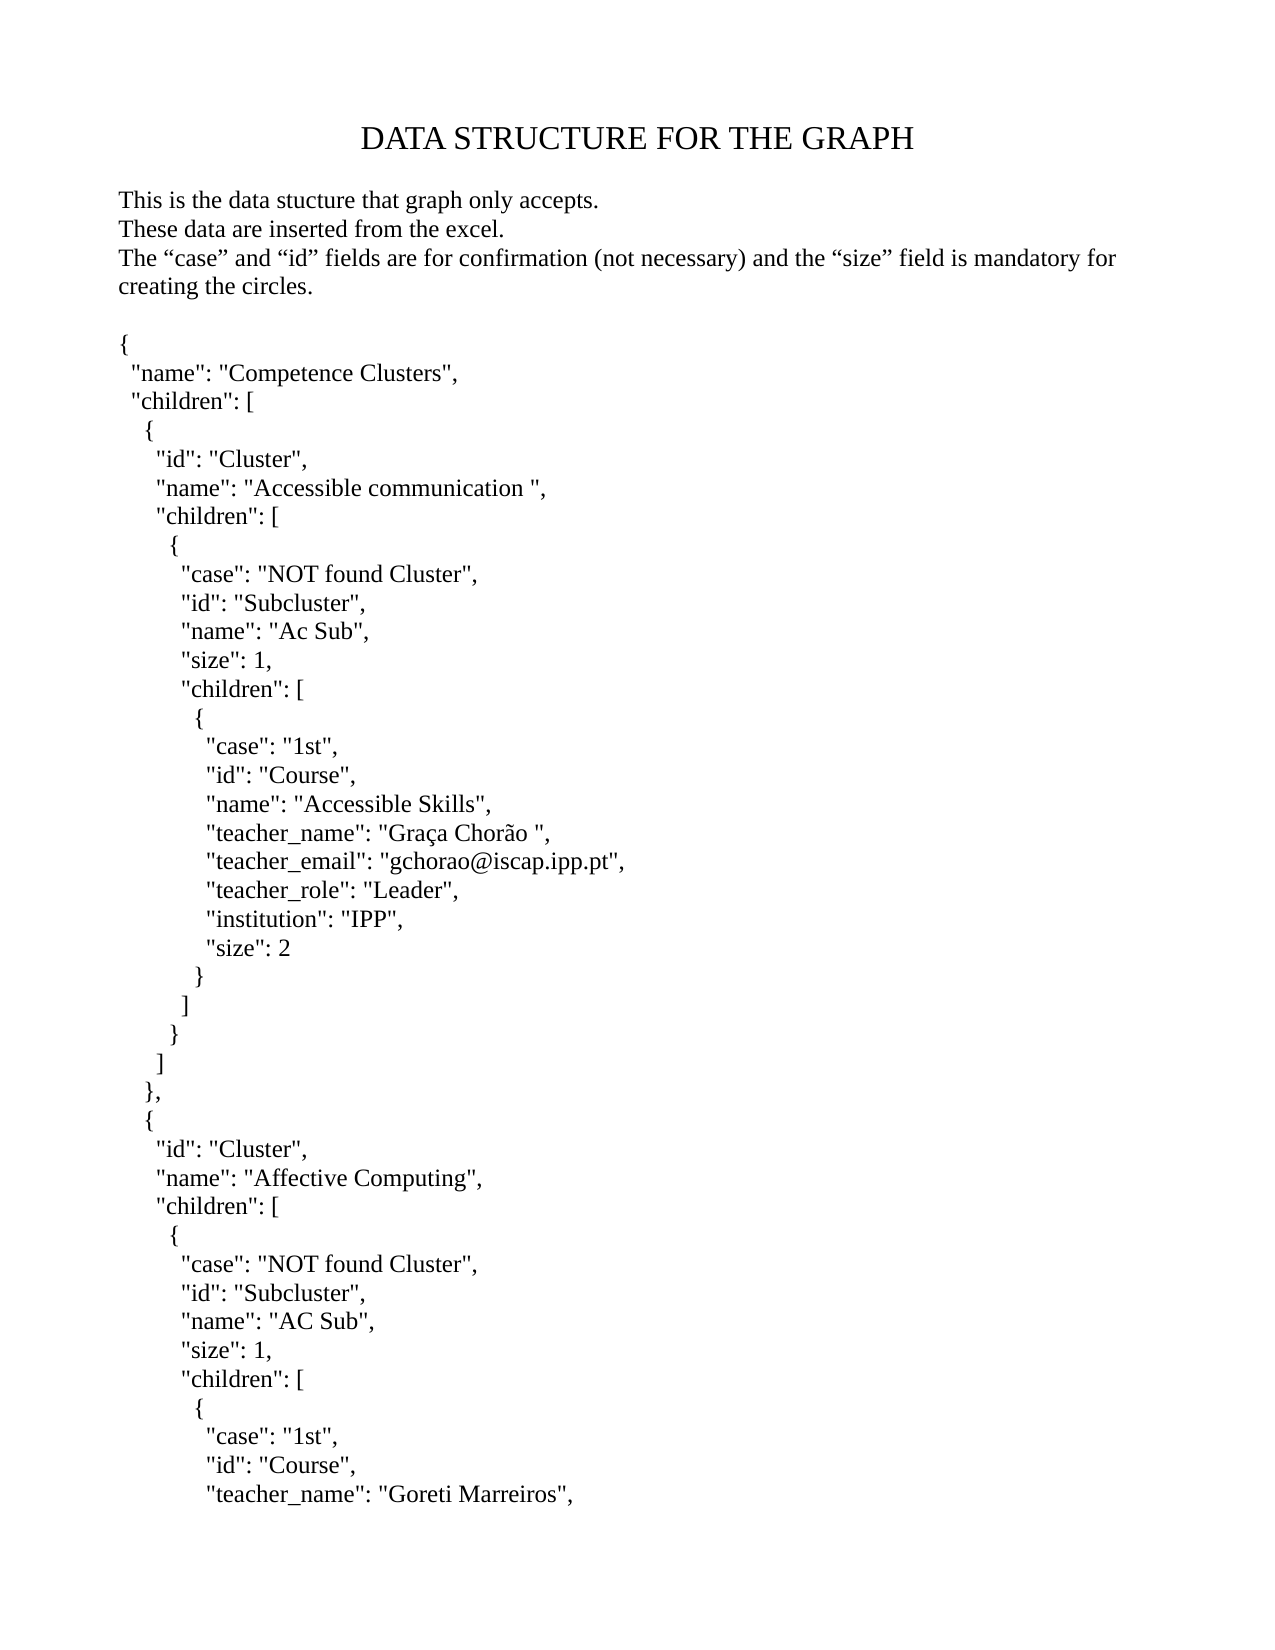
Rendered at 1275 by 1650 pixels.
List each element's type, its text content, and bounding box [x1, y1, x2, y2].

text { [118, 703, 1157, 731]
text This is the data stucture that graph only accepts. [118, 185, 1157, 214]
text "case": "NOT found Cluster", [118, 1249, 1157, 1278]
text { [118, 1393, 1157, 1421]
text "teacher_name": "Graça Chorão ", [118, 818, 1157, 846]
text "children": [ [118, 1191, 1157, 1220]
text ] [118, 1048, 1157, 1076]
text "id": "Course", [118, 760, 1157, 789]
text DATA STRUCTURE FOR THE GRAPH [118, 118, 1157, 156]
text { [118, 1105, 1157, 1134]
text "name": "Accessible communication ", [118, 473, 1157, 501]
text "id": "Subcluster", [118, 1278, 1157, 1306]
text "institution": "IPP", [118, 904, 1157, 933]
text "id": "Cluster", [118, 1134, 1157, 1163]
text { [118, 1220, 1157, 1249]
text "children": [ [118, 386, 1157, 415]
text { [118, 329, 1157, 358]
text "id": "Subcluster", [118, 588, 1157, 616]
text "children": [ [118, 674, 1157, 703]
text "children": [ [118, 501, 1157, 530]
text "teacher_role": "Leader", [118, 875, 1157, 904]
text "name": "Competence Clusters", [118, 358, 1157, 386]
text } [118, 1019, 1157, 1048]
text "name": "Accessible Skills", [118, 789, 1157, 818]
text "case": "NOT found Cluster", [118, 559, 1157, 588]
text }, [118, 1076, 1157, 1105]
text The “case” and “id” fields are for confirmation (not necessary) and the “size” field is mandatory for creating the circles. [118, 243, 1157, 300]
text } [118, 961, 1157, 990]
text "children": [ [118, 1364, 1157, 1393]
text "case": "1st", [118, 1421, 1157, 1450]
text "size": 1, [118, 1335, 1157, 1364]
text "size": 1, [118, 645, 1157, 674]
text "id": "Course", [118, 1450, 1157, 1479]
text { [118, 530, 1157, 559]
text These data are inserted from the excel. [118, 214, 1157, 243]
text "case": "1st", [118, 731, 1157, 760]
text "teacher_name": "Goreti Marreiros", [118, 1479, 1157, 1508]
text "name": "AC Sub", [118, 1306, 1157, 1335]
text "name": "Affective Computing", [118, 1163, 1157, 1191]
text "id": "Cluster", [118, 444, 1157, 473]
text "name": "Ac Sub", [118, 616, 1157, 645]
text { [118, 415, 1157, 444]
text ] [118, 990, 1157, 1019]
text "size": 2 [118, 933, 1157, 961]
text "teacher_email": "gchorao@iscap.ipp.pt", [118, 846, 1157, 875]
